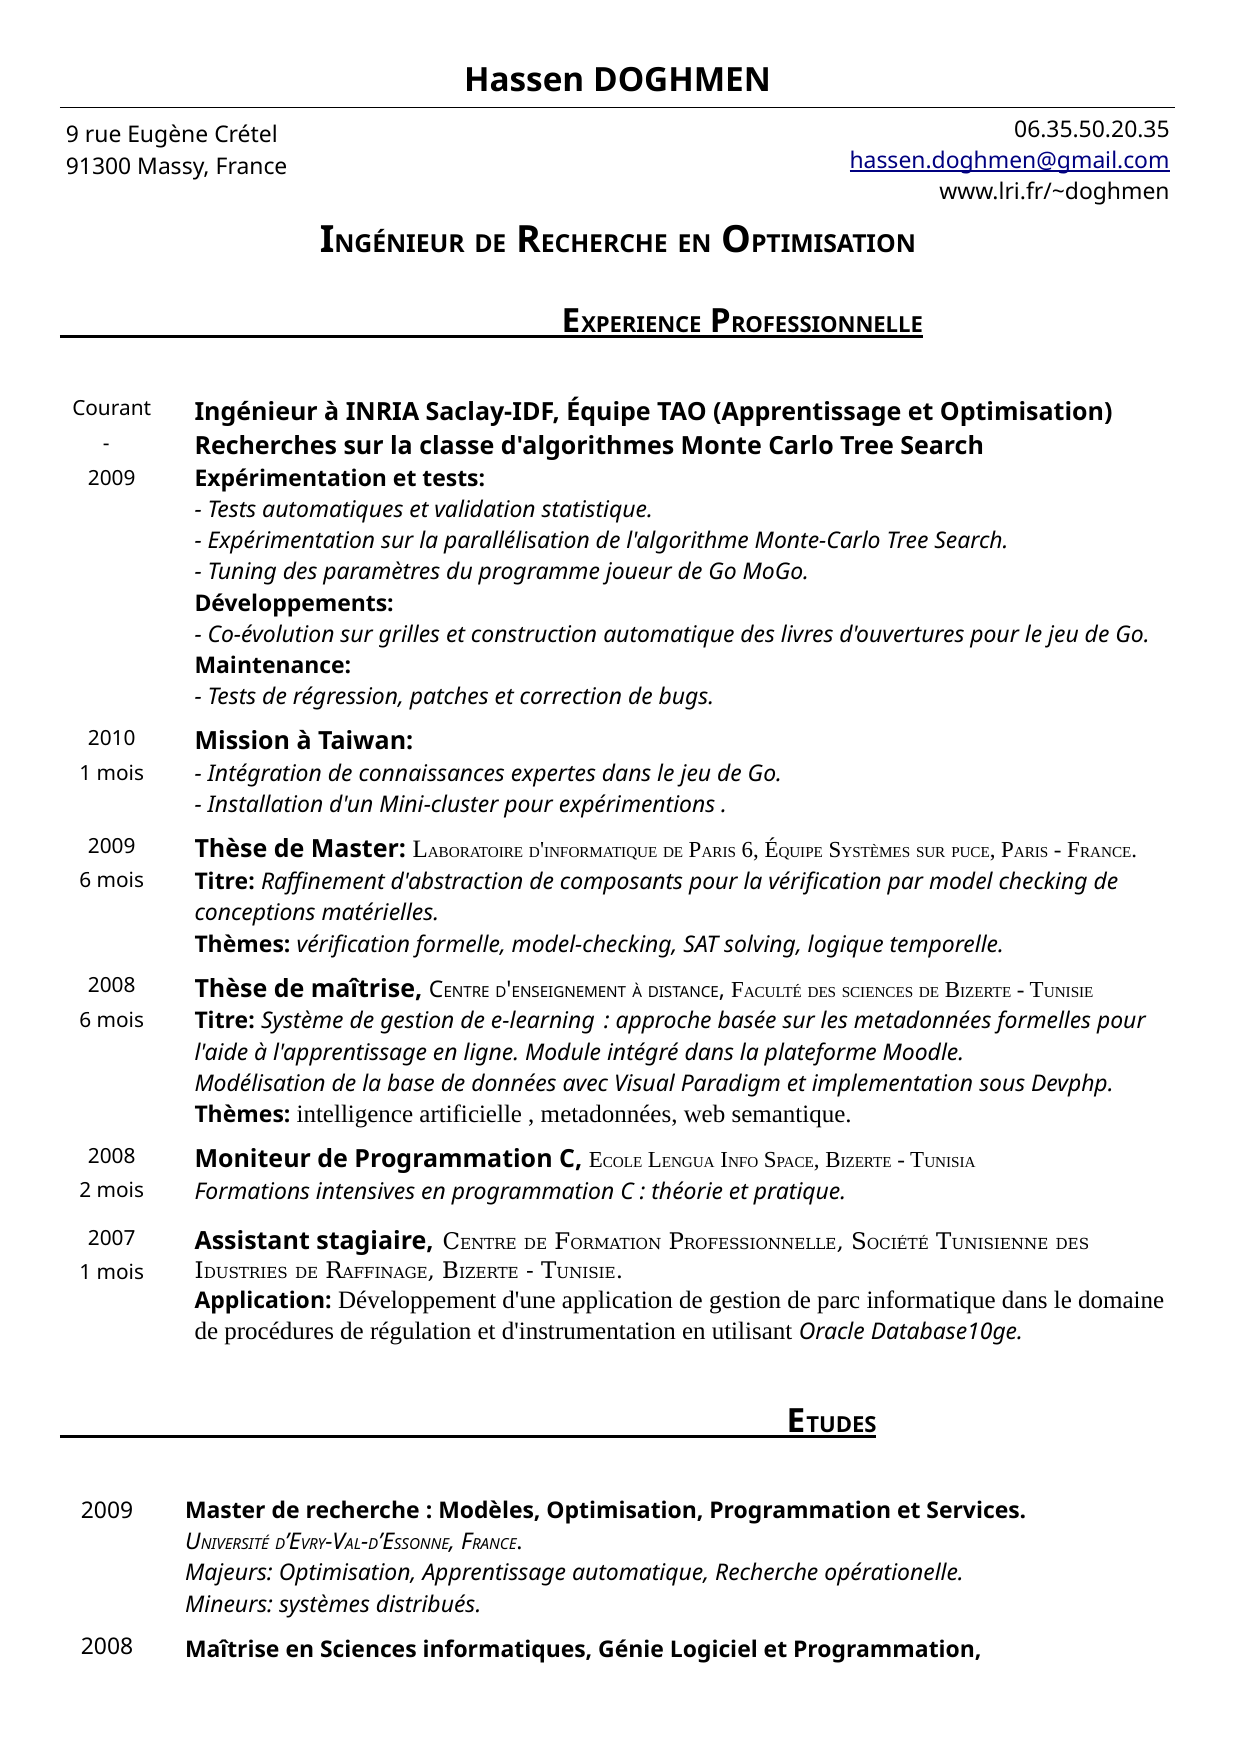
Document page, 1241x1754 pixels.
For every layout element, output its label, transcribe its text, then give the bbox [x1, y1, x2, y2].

table_cell 2008 2 mois [60, 1135, 189, 1217]
table_cell Moniteur de Programmation C, Ecole Lengua Info Space, Bizerte - Tunisia Formations intensives en programmation C : théorie et pratique. [189, 1135, 1176, 1217]
table_header Hassen DOGHMEN [60, 50, 1175, 107]
table_cell 2009 6 mois [60, 825, 189, 964]
table_cell 06.35.50.20.35 hassen.doghmen@gmail.com www.lri.fr/~doghmen [618, 108, 1175, 212]
text Experience Professionnelle [60, 297, 1150, 342]
text Ingénieur de Recherche en Optimisation [60, 212, 1175, 263]
table_header Ingénieur à INRIA Saclay-IDF, Équipe TAO (Apprentissage et Optimisation) Recherches sur la classe d'algorithmes Monte Carlo Tree Search Expérimentation et tests: - Tests automatiques et validation statistique. - Expérimentation sur la parallélisation de l'algorithme Monte-Carlo Tree Search. - Tuning des paramètres du programme joueur de Go MoGo. Développements: - Co-évolution sur grilles et construction automatique des livres d'ouvertures pour le jeu de Go. Maintenance: - Tests de régression, patches et correction de bugs. [189, 388, 1176, 717]
table_header Courant - 2009 [60, 388, 189, 717]
table_header 2009 [60, 1488, 179, 1624]
table_header Master de recherche : Modèles, Optimisation, Programmation et Services. Université d’Evry-Val-d’Essonne, France. Majeurs: Optimisation, Apprentissage automatique, Recherche opérationelle. Mineurs: systèmes distribués. [179, 1488, 1175, 1624]
table_cell 2008 [60, 1625, 179, 1673]
table_cell 2007 1 mois [60, 1217, 189, 1352]
table_cell Thèse de Master: Laboratoire d'informatique de Paris 6, Équipe Systèmes sur puce, Paris - France. Titre: Raffinement d'abstraction de composants pour la vérification par model checking de conceptions matérielles. Thèmes: vérification formelle, model-checking, SAT solving, logique temporelle. [189, 825, 1176, 964]
table_cell Mission à Taiwan: - Intégration de connaissances expertes dans le jeu de Go. - Installation d'un Mini-cluster pour expérimentions . [189, 717, 1176, 825]
table_cell Assistant stagiaire, Centre de Formation Professionnelle, Société Tunisienne des Idustries de Raffinage, Bizerte - Tunisie. Application: Développement d'une application de gestion de parc informatique dans le domaine de procédures de régulation et d'instrumentation en utilisant Oracle Database10ge. [189, 1217, 1176, 1352]
table_cell Maîtrise en Sciences informatiques, Génie Logiciel et Programmation, [179, 1625, 1175, 1673]
table_cell 2010 1 mois [60, 717, 189, 825]
text Etudes [60, 1397, 1150, 1443]
table_cell 2008 6 mois [60, 965, 189, 1135]
table_cell 9 rue Eugène Crétel 91300 Massy, France [60, 108, 617, 212]
table_cell Thèse de maîtrise, Centre d'enseignement à distance, Faculté des sciences de Bizerte - Tunisie Titre: Système de gestion de e-learning : approche basée sur les metadonnées formelles pour l'aide à l'apprentissage en ligne. Module intégré dans la plateforme Moodle. Modélisation de la base de données avec Visual Paradigm et implementation sous Devphp. Thèmes: intelligence artificielle , metadonnées, web semantique. [189, 965, 1176, 1135]
